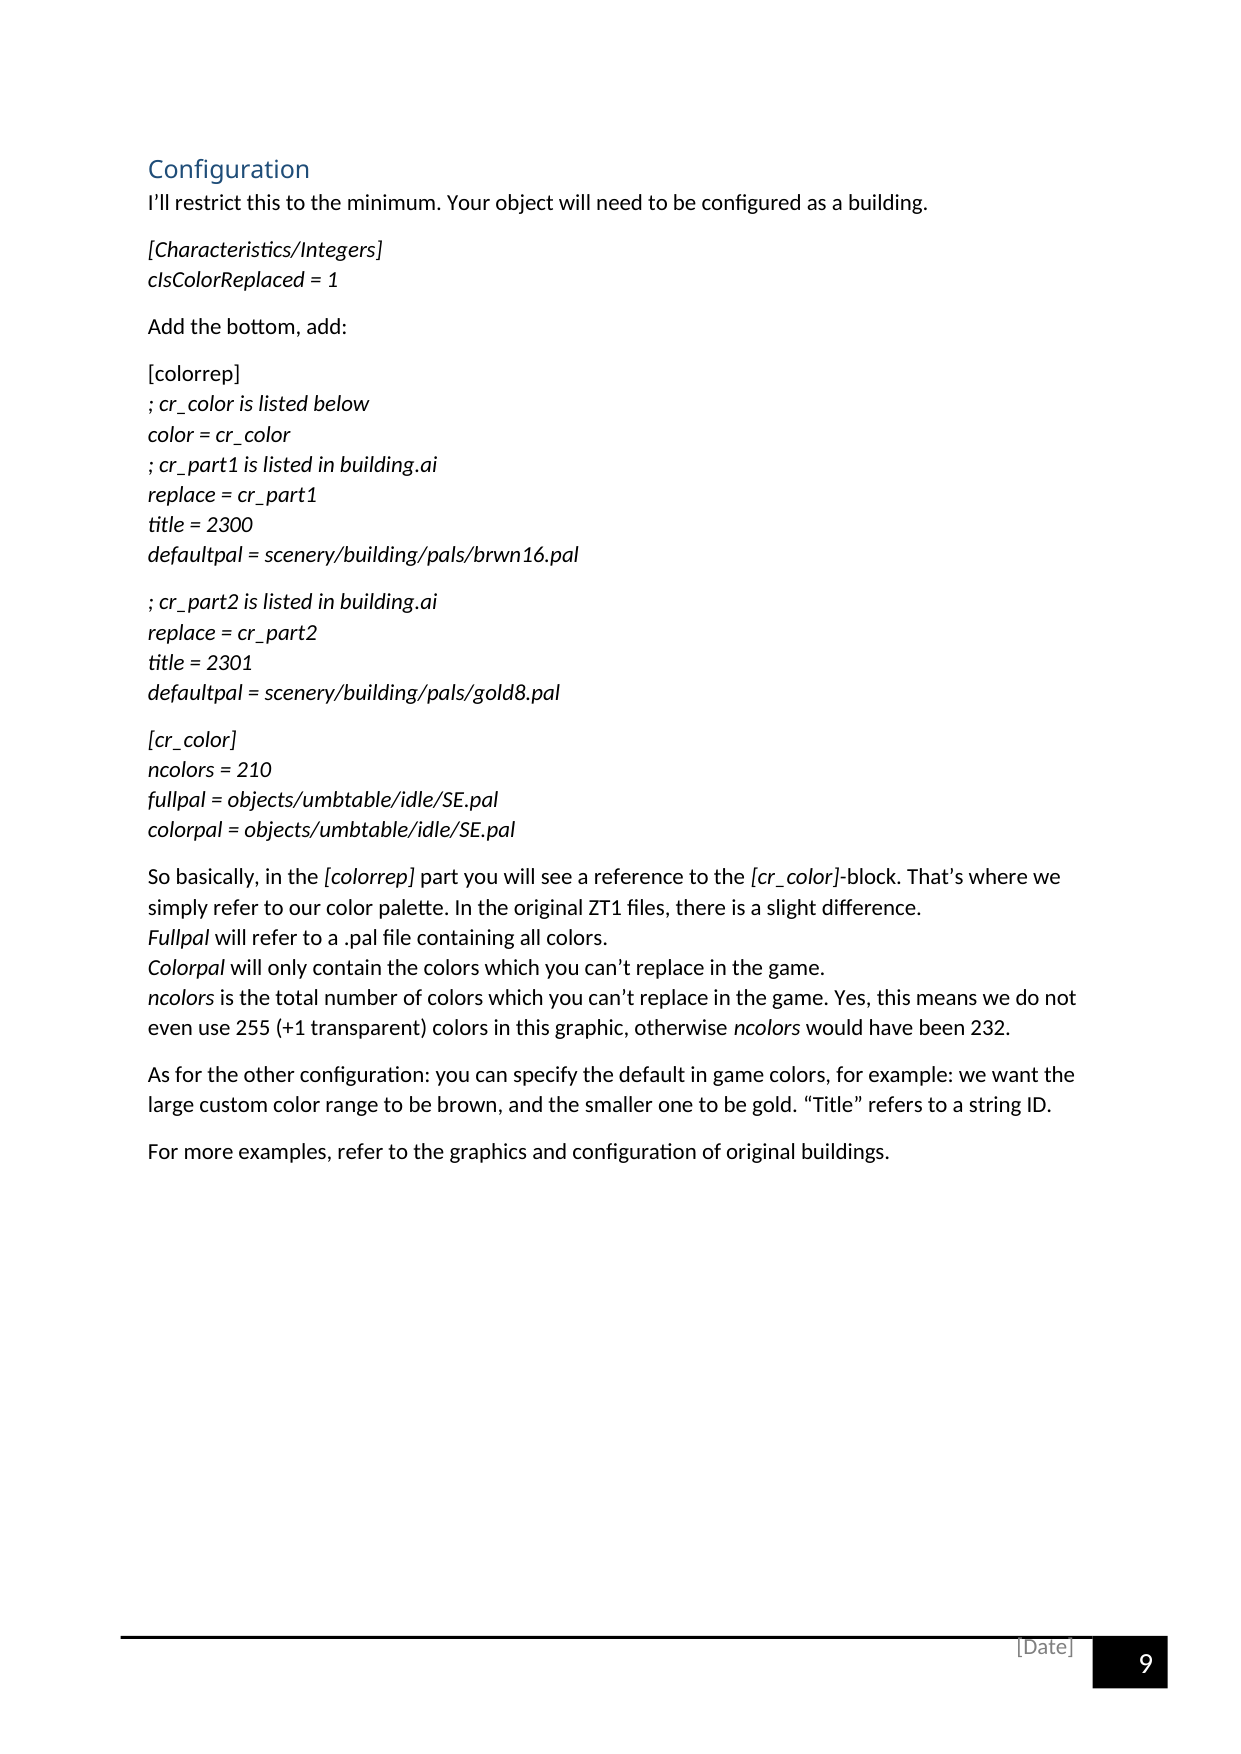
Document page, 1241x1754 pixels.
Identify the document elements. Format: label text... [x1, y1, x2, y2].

text As for the other configuration: you can specify the default in game colors, for example: we want the large custom color range to be brown, and the smaller one to be gold. “Title” refers to a string ID. [148, 1060, 1093, 1119]
text ; cr_part2 is listed in building.ai replace = cr_part2 title = 2301 defaultpal = scenery/building/pals/gold8.pal [148, 587, 1093, 706]
text I’ll restrict this to the minimum. Your object will need to be configured as a building. [148, 188, 1093, 217]
text Add the bottom, add: [148, 312, 1093, 341]
text So basically, in the [colorrep] part you will see a reference to the [cr_color]-block. That’s where we simply refer to our color palette. In the original ZT1 files, there is a slight difference. Fullpal will refer to a .pal file containing all colors. Colorpal will only contain the colors which you can’t replace in the game. ncolors is the total number of colors which you can’t replace in the game. Yes, this means we do not even use 255 (+1 transparent) colors in this graphic, otherwise ncolors would have been 232. [148, 862, 1093, 1042]
text [cr_color] ncolors = 210 fullpal = objects/umbtable/idle/SE.pal colorpal = objects/umbtable/idle/SE.pal [148, 725, 1093, 844]
subtitle Configuration [148, 152, 1093, 186]
text For more examples, refer to the graphics and configuration of original buildings. [148, 1137, 1093, 1166]
text [Characteristics/Integers] cIsColorReplaced = 1 [148, 235, 1093, 294]
text [colorrep] ; cr_color is listed below color = cr_color ; cr_part1 is listed in building.ai replace = cr_part1 title = 2300 defaultpal = scenery/building/pals/brwn16.pal [148, 359, 1093, 569]
